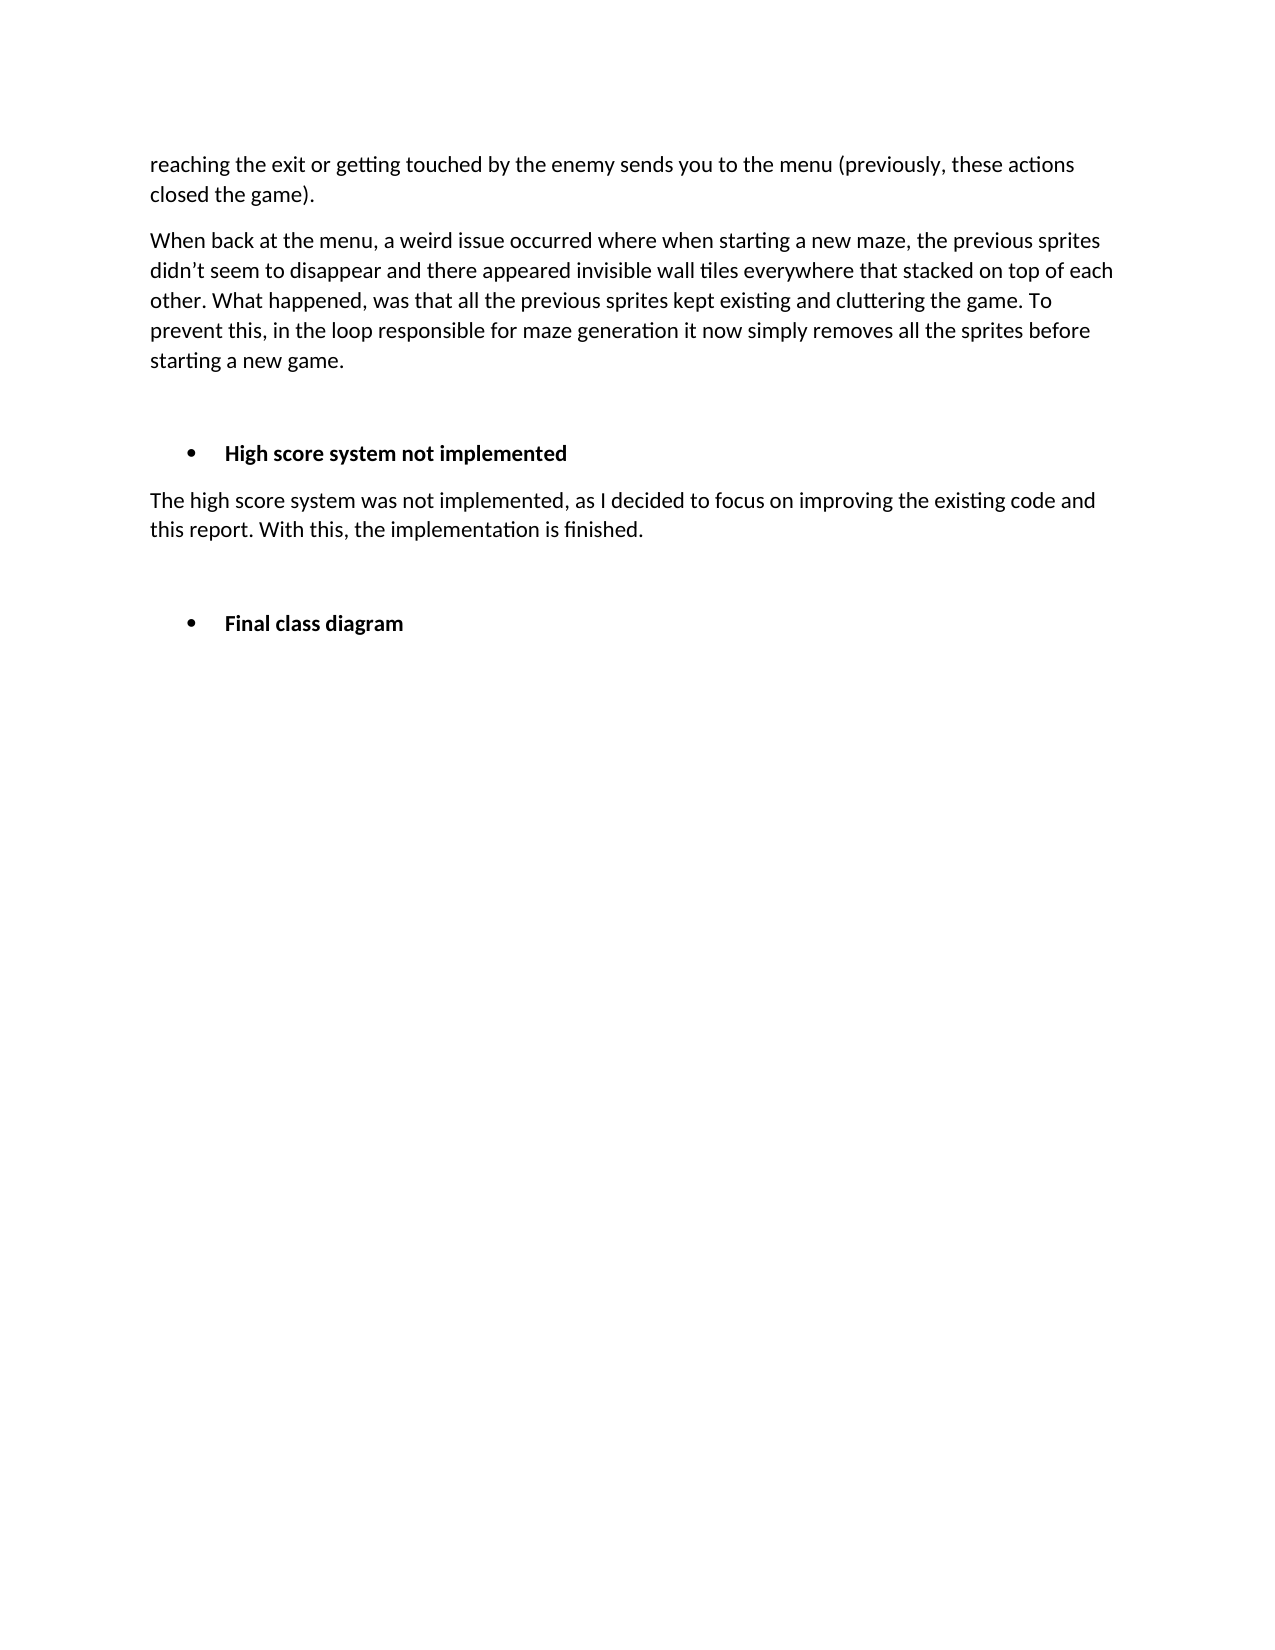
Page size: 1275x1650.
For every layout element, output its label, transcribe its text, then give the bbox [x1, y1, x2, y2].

text When back at the menu, a weird issue occurred where when starting a new maze, the previous sprites didn’t seem to disappear and there appeared invisible wall tiles everywhere that stacked on top of each other. What happened, was that all the previous sprites kept existing and cluttering the game. To prevent this, in the loop responsible for maze generation it now simply removes all the sprites before starting a new game. [150, 226, 1125, 374]
text The high score system was not implemented, as I decided to focus on improving the existing code and this report. With this, the implementation is finished. [150, 486, 1125, 544]
text reaching the exit or getting touched by the enemy sends you to the menu (previously, these actions closed the game). [150, 150, 1125, 208]
list High score system not implemented [187, 439, 1125, 467]
list Final class diagram [187, 609, 1125, 637]
